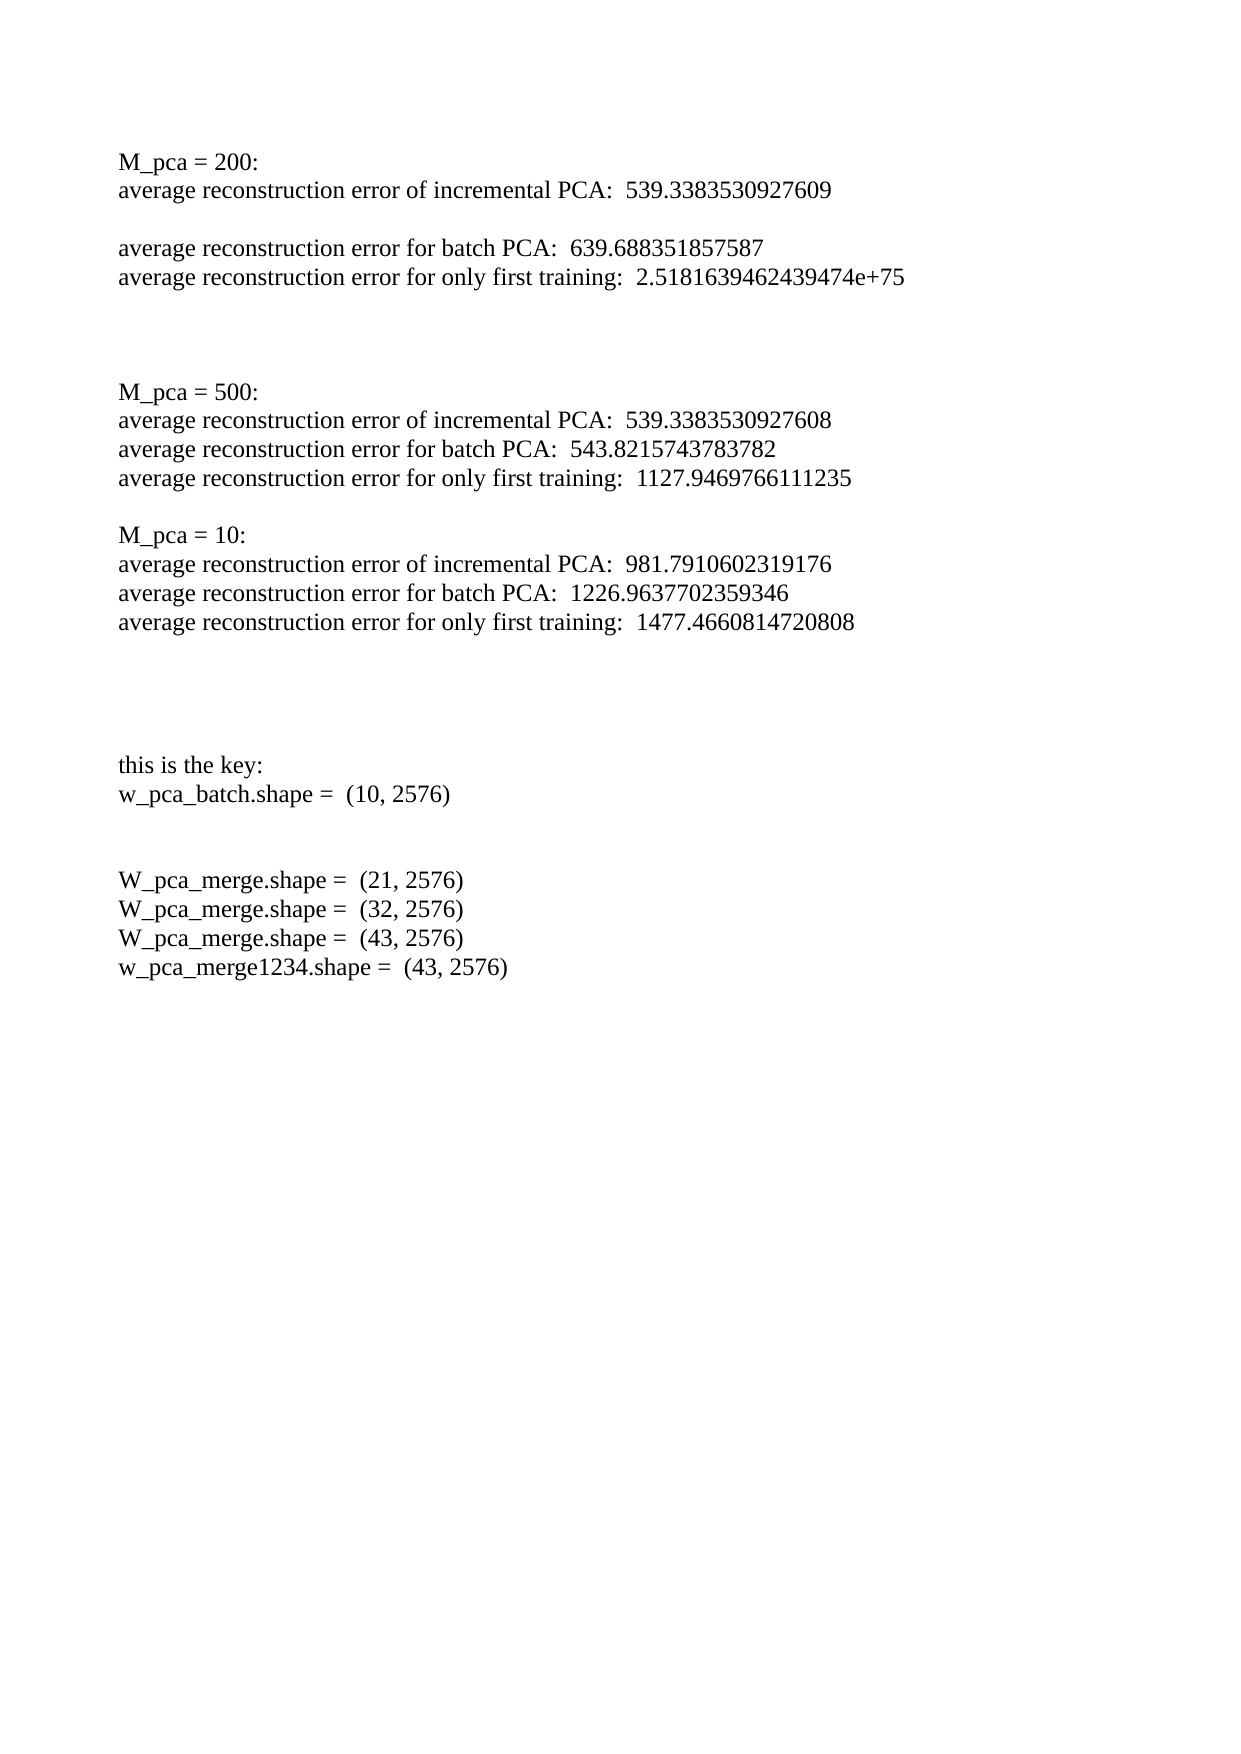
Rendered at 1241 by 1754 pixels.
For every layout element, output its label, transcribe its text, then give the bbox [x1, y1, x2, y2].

text M_pca = 500: [118, 377, 1122, 406]
text M_pca = 200: [118, 147, 1122, 176]
text W_pca_merge.shape = (43, 2576) [118, 923, 1122, 952]
text this is the key: [118, 751, 1122, 779]
text W_pca_merge.shape = (21, 2576) [118, 866, 1122, 894]
text average reconstruction error for batch PCA: 639.688351857587 [118, 233, 1122, 262]
text average reconstruction error of incremental PCA: 981.7910602319176 [118, 549, 1122, 578]
text average reconstruction error for only first training: 1477.4660814720808 [118, 607, 1122, 636]
text M_pca = 10: [118, 521, 1122, 549]
text average reconstruction error for batch PCA: 1226.9637702359346 [118, 578, 1122, 607]
text average reconstruction error for only first training: 1127.9469766111235 [118, 463, 1122, 492]
text average reconstruction error for only first training: 2.5181639462439474e+75 [118, 262, 1122, 291]
text average reconstruction error for batch PCA: 543.8215743783782 [118, 434, 1122, 463]
text w_pca_batch.shape = (10, 2576) [118, 779, 1122, 808]
text w_pca_merge1234.shape = (43, 2576) [118, 952, 1122, 981]
text average reconstruction error of incremental PCA: 539.3383530927609 [118, 176, 1122, 204]
text average reconstruction error of incremental PCA: 539.3383530927608 [118, 406, 1122, 434]
text W_pca_merge.shape = (32, 2576) [118, 894, 1122, 923]
